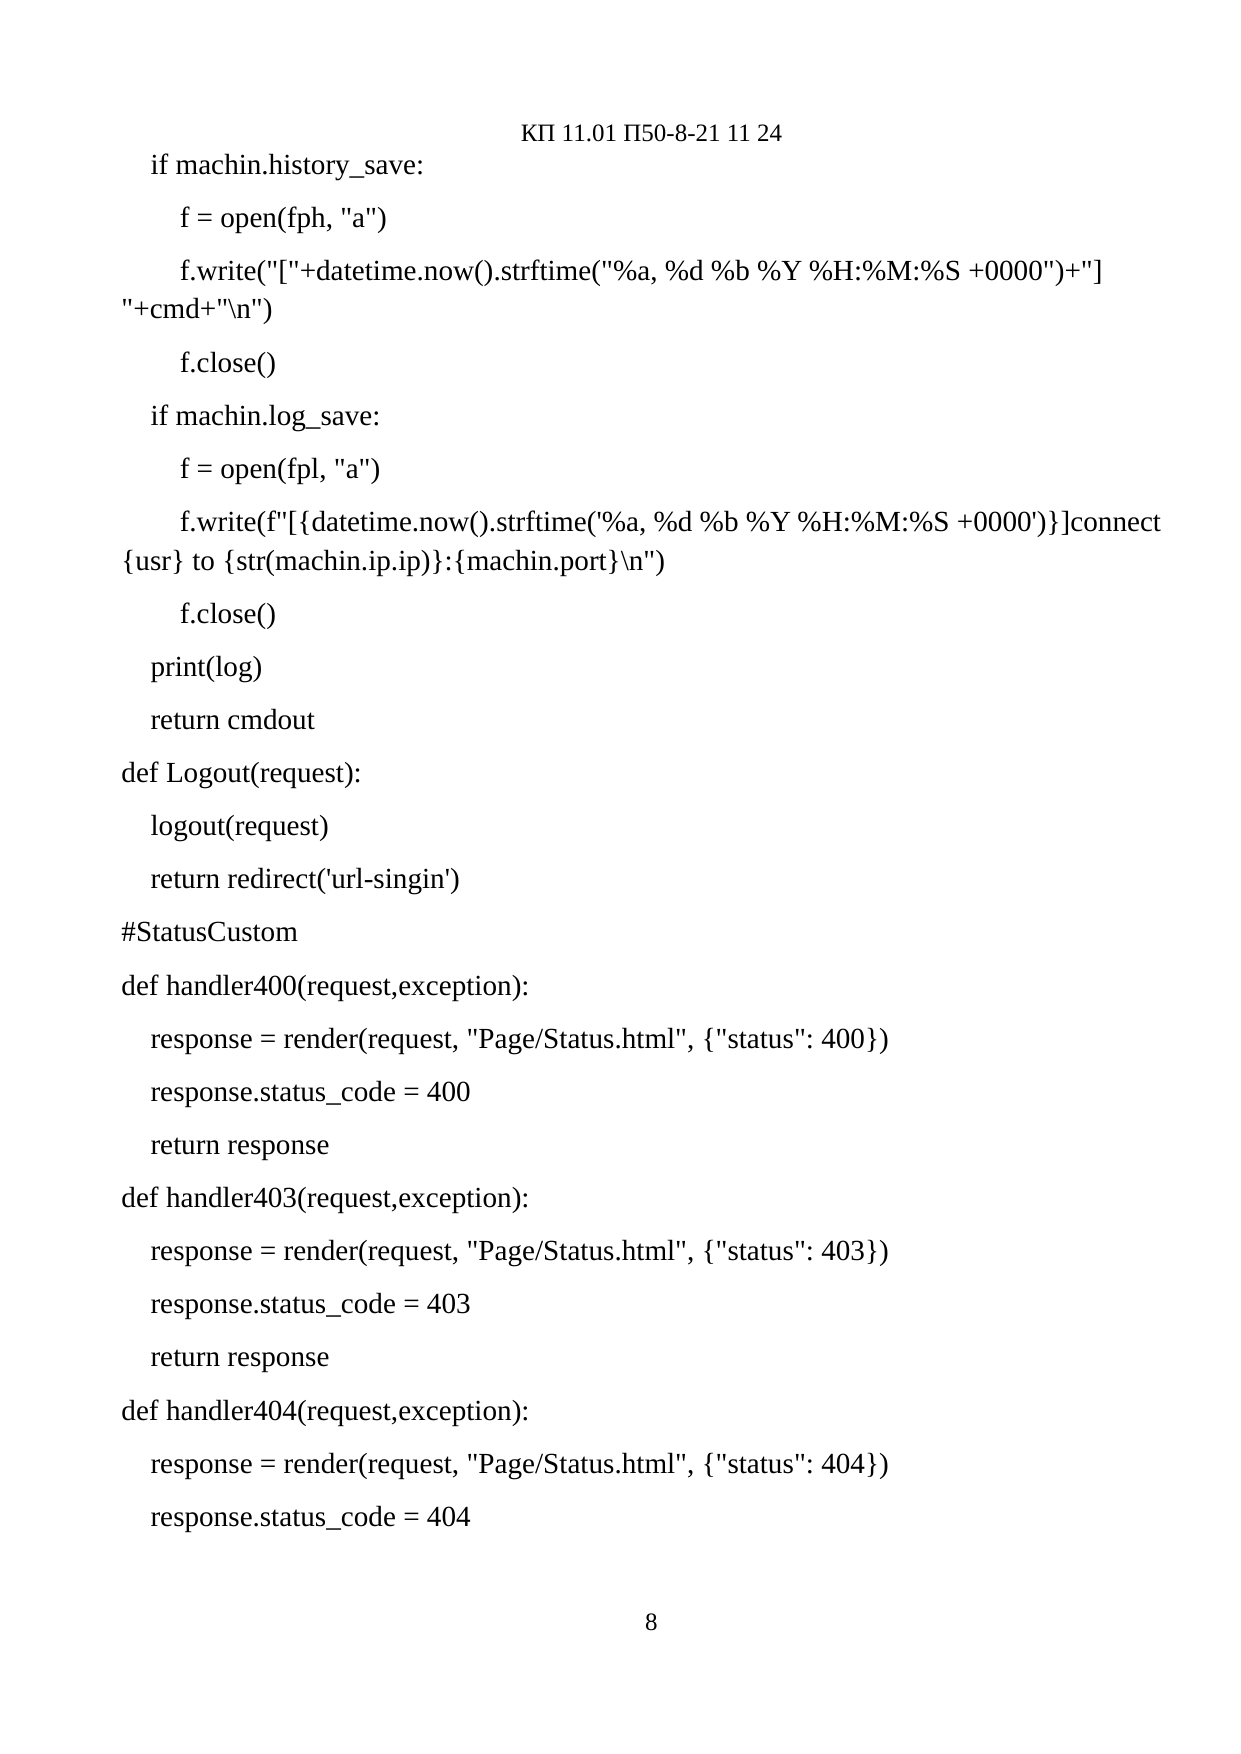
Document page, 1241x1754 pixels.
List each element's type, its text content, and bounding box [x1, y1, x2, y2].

text response = render(request, "Page/Status.html", {"status": 403}) [121, 1233, 1181, 1267]
text response.status_code = 403 [121, 1286, 1181, 1320]
text if machin.log_save: [121, 398, 1181, 431]
text return response [121, 1127, 1181, 1161]
text #StatusCustom [121, 914, 1181, 948]
text def handler400(request,exception): [121, 968, 1181, 1001]
text return cmdout [121, 702, 1181, 736]
text def Logout(request): [121, 755, 1181, 789]
text response = render(request, "Page/Status.html", {"status": 400}) [121, 1021, 1181, 1054]
text response.status_code = 400 [121, 1074, 1181, 1107]
text response = render(request, "Page/Status.html", {"status": 404}) [121, 1446, 1181, 1479]
text f = open(fph, "a") [121, 200, 1181, 233]
text response.status_code = 404 [121, 1499, 1181, 1532]
text print(log) [121, 649, 1181, 682]
text return redirect('url-singin') [121, 861, 1181, 895]
text f.write(f"[{datetime.now().strftime('%a, %d %b %Y %H:%M:%S +0000')}]connect {usr} to {str(machin.ip.ip)}:{machin.port}\n") [121, 504, 1181, 576]
text logout(request) [121, 808, 1181, 842]
text f = open(fpl, "a") [121, 451, 1181, 484]
text f.close() [121, 596, 1181, 629]
text def handler403(request,exception): [121, 1180, 1181, 1214]
text return response [121, 1339, 1181, 1373]
text if machin.history_save: [121, 147, 1181, 180]
text def handler404(request,exception): [121, 1393, 1181, 1426]
text f.close() [121, 345, 1181, 378]
text f.write("["+datetime.now().strftime("%a, %d %b %Y %H:%M:%S +0000")+"] "+cmd+"\n") [121, 253, 1181, 325]
